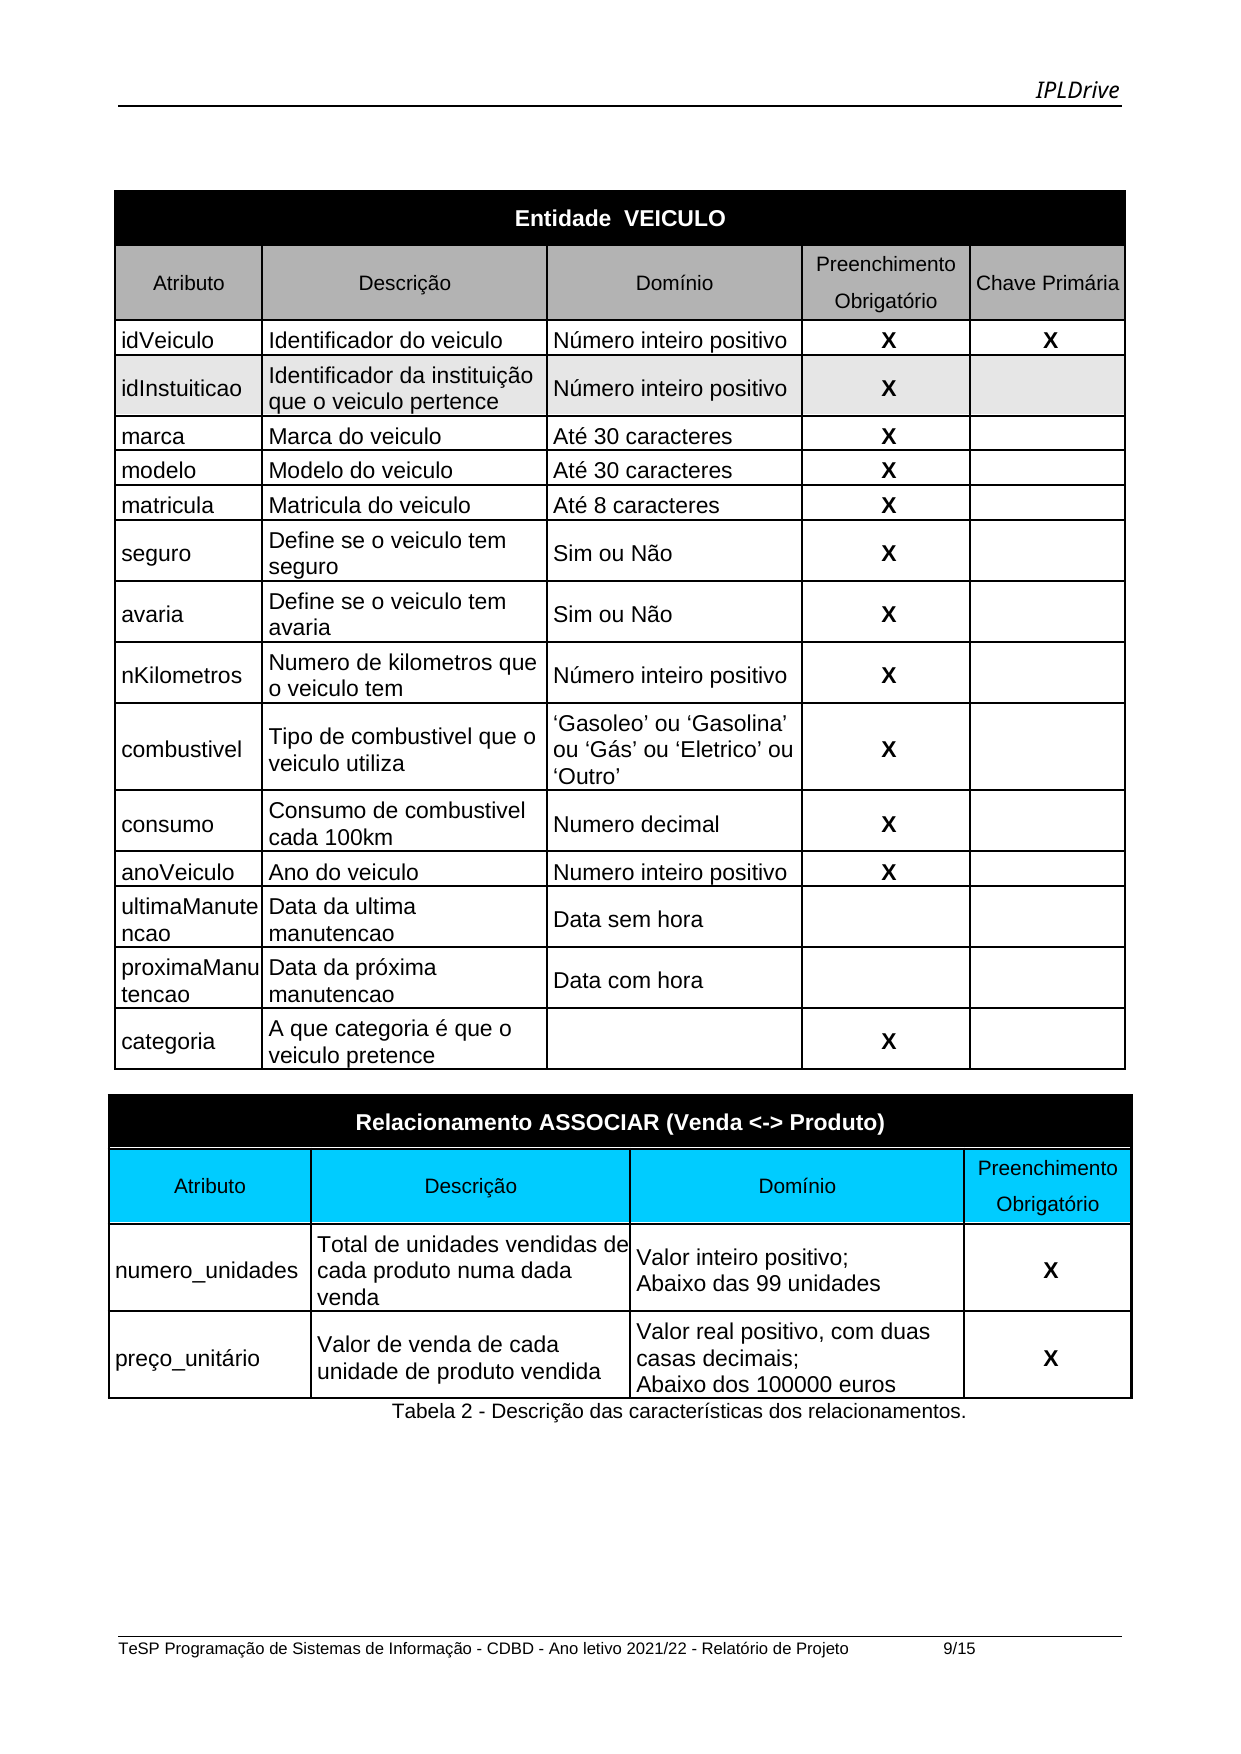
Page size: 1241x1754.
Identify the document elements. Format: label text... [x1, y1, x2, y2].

table_cell ‘Gasoleo’ ou ‘Gasolina’ ou ‘Gás’ ou ‘Eletrico’ ou ‘Outro’ [548, 704, 801, 789]
table_cell Valor de venda de cada unidade de produto vendida [312, 1312, 629, 1397]
table_cell X [803, 417, 969, 449]
table_cell Numero inteiro positivo [548, 852, 801, 885]
table_cell categoria [116, 1009, 261, 1068]
table_cell Define se o veiculo tem seguro [263, 521, 546, 579]
table_cell Chave Primária [971, 246, 1124, 319]
table_cell Consumo de combustivel cada 100km [263, 791, 546, 850]
table_cell avaria [116, 582, 261, 641]
table_cell X [803, 486, 969, 518]
table_cell Número inteiro positivo [548, 643, 801, 702]
table_cell Marca do veiculo [263, 417, 546, 449]
table_cell matricula [116, 486, 261, 518]
table_cell [971, 356, 1124, 414]
table_cell X [803, 1009, 969, 1068]
table_cell Preenchimento Obrigatório [965, 1150, 1130, 1222]
table_cell Ano do veiculo [263, 852, 546, 885]
table_header Entidade VEICULO [116, 193, 1124, 244]
table_cell idVeiculo [116, 321, 261, 353]
table_cell X [803, 704, 969, 789]
table_cell Descrição [312, 1150, 629, 1222]
table_cell [971, 887, 1124, 946]
table_header Relacionamento ASSOCIAR (Venda <-> Produto) [110, 1096, 1130, 1147]
table_cell Até 30 caracteres [548, 451, 801, 484]
table_cell Até 8 caracteres [548, 486, 801, 518]
table_cell ultimaManutencao [116, 887, 261, 946]
table_cell Data sem hora [548, 887, 801, 946]
table_cell Sim ou Não [548, 582, 801, 641]
table_cell X [971, 321, 1124, 353]
table_cell Numero de kilometros que o veiculo tem [263, 643, 546, 702]
table_cell Número inteiro positivo [548, 356, 801, 414]
table_cell [971, 451, 1124, 484]
table_cell [971, 704, 1124, 789]
table_cell Preenchimento Obrigatório [803, 246, 969, 319]
table_cell Identificador da instituição que o veiculo pertence [263, 356, 546, 414]
table_cell Sim ou Não [548, 521, 801, 579]
table_cell X [803, 521, 969, 579]
table_cell idInstuiticao [116, 356, 261, 414]
table_cell [803, 887, 969, 946]
table_cell X [803, 791, 969, 850]
text Tabela 2 - Descrição das características dos relacionamentos. [236, 1399, 1122, 1423]
table_cell Identificador do veiculo [263, 321, 546, 353]
table_cell A que categoria é que o veiculo pretence [263, 1009, 546, 1068]
table_cell seguro [116, 521, 261, 579]
table_cell marca [116, 417, 261, 449]
table_cell X [803, 356, 969, 414]
table_cell Numero decimal [548, 791, 801, 850]
table_cell numero_unidades [110, 1225, 310, 1310]
table_cell Domínio [548, 246, 801, 319]
table_cell preço_unitário [110, 1312, 310, 1397]
table_cell X [803, 852, 969, 885]
table_cell [971, 948, 1124, 1007]
table_cell Define se o veiculo tem avaria [263, 582, 546, 641]
table_cell Total de unidades vendidas de cada produto numa dada venda [312, 1225, 629, 1310]
table_cell nKilometros [116, 643, 261, 702]
table_cell [971, 852, 1124, 885]
table_cell X [803, 451, 969, 484]
table_cell X [803, 582, 969, 641]
table_cell Data com hora [548, 948, 801, 1007]
table_cell proximaManutencao [116, 948, 261, 1007]
table_cell [803, 948, 969, 1007]
table_cell Data da ultima manutencao [263, 887, 546, 946]
table_cell Modelo do veiculo [263, 451, 546, 484]
table_cell modelo [116, 451, 261, 484]
table_cell Tipo de combustivel que o veiculo utiliza [263, 704, 546, 789]
table_cell anoVeiculo [116, 852, 261, 885]
table_cell Domínio [631, 1150, 963, 1222]
table_cell Valor real positivo, com duas casas decimais; Abaixo dos 100000 euros [631, 1312, 963, 1397]
table_cell Descrição [263, 246, 546, 319]
table_cell [971, 1009, 1124, 1068]
table_cell X [965, 1312, 1130, 1397]
table_cell combustivel [116, 704, 261, 789]
table_cell Data da próxima manutencao [263, 948, 546, 1007]
table_cell X [803, 643, 969, 702]
table_cell [971, 582, 1124, 641]
table_cell [971, 521, 1124, 579]
table_cell [971, 417, 1124, 449]
table_cell Atributo [116, 246, 261, 319]
table_cell Matricula do veiculo [263, 486, 546, 518]
table_cell [548, 1009, 801, 1068]
table_cell Número inteiro positivo [548, 321, 801, 353]
table_cell Valor inteiro positivo; Abaixo das 99 unidades [631, 1225, 963, 1310]
table_cell Até 30 caracteres [548, 417, 801, 449]
table_cell [971, 643, 1124, 702]
table_cell X [803, 321, 969, 353]
table_cell X [965, 1225, 1130, 1310]
table_cell consumo [116, 791, 261, 850]
table_cell [971, 791, 1124, 850]
table_cell Atributo [110, 1150, 310, 1222]
table_cell [971, 486, 1124, 518]
